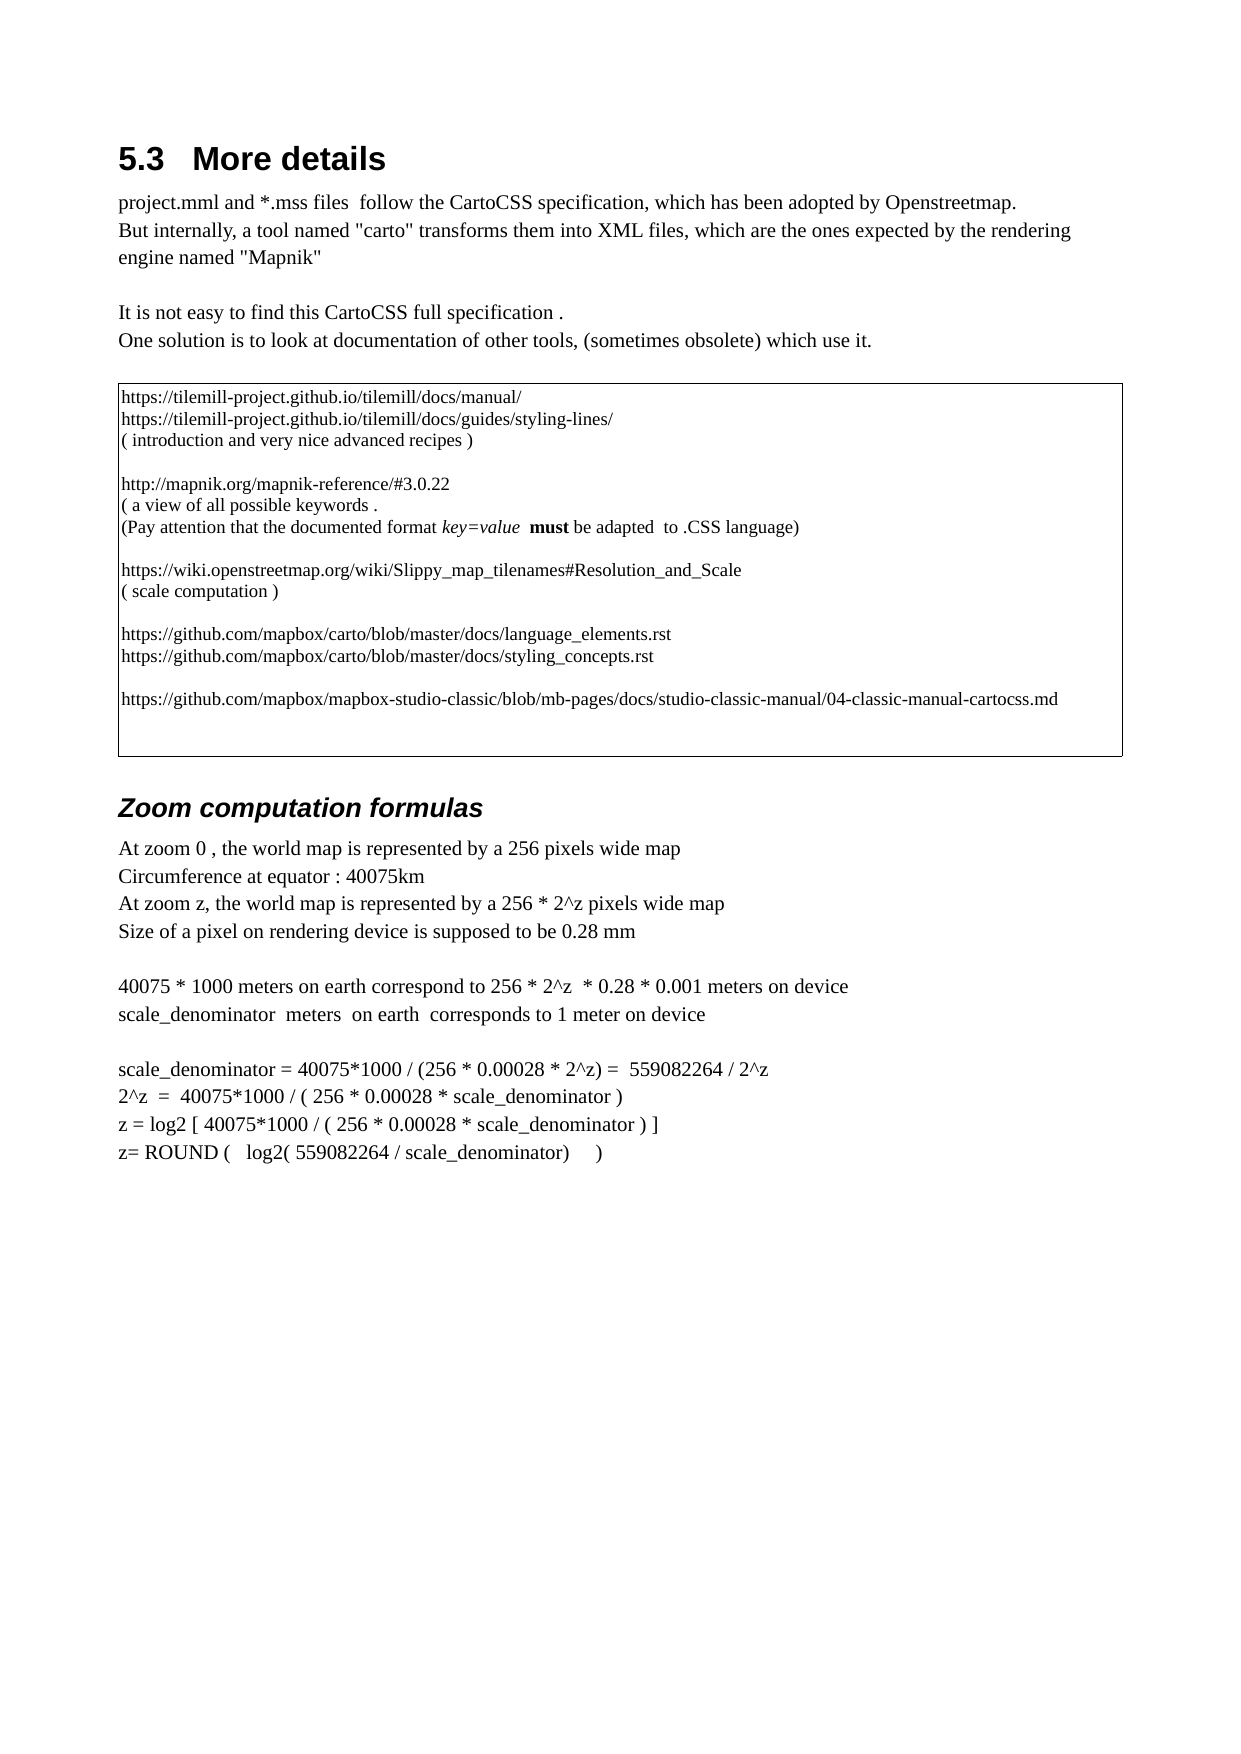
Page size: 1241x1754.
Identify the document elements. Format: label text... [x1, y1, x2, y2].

text z = log2 [ 40075*1000 / ( 256 * 0.00028 * scale_denominator ) ] [118, 1112, 1122, 1136]
subtitle More details [118, 139, 1122, 177]
subtitle Zoom computation formulas [118, 792, 1122, 823]
text scale_denominator = 40075*1000 / (256 * 0.00028 * 2^z) = 559082264 / 2^z [118, 1057, 1122, 1081]
text It is not easy to find this CartoCSS full specification . One solution is to look at documentation of other tools, (sometimes obsolete) which use it. [118, 300, 1122, 352]
text Circumference at equator : 40075km At zoom z, the world map is represented by a 256 * 2^z pixels wide map [118, 864, 1122, 915]
table_header https://tilemill-project.github.io/tilemill/docs/manual/ https://tilemill-project.github.io/tilemill/docs/guides/styling-lines/ ( introduction and very nice advanced recipes ) http://mapnik.org/mapnik-reference/#3.0.22 ( a view of all possible keywords . (Pay attention that the documented format key=value must be adapted to .CSS language) https://wiki.openstreetmap.org/wiki/Slippy_map_tilenames#Resolution_and_Scale ( scale computation ) https://github.com/mapbox/carto/blob/master/docs/language_elements.rst https://github.com/mapbox/carto/blob/master/docs/styling_concepts.rst https://github.com/mapbox/mapbox-studio-classic/blob/mb-pages/docs/studio-classic-manual/04-classic-manual-cartocss.md [119, 384, 1122, 756]
text scale_denominator meters on earth corresponds to 1 meter on device [118, 1002, 1122, 1026]
text 2^z = 40075*1000 / ( 256 * 0.00028 * scale_denominator ) [118, 1084, 1122, 1108]
text Size of a pixel on rendering device is supposed to be 0.28 mm [118, 919, 1122, 943]
text project.mml and *.mss files follow the CartoCSS specification, which has been adopted by Openstreetmap. [118, 190, 1122, 214]
text z= ROUND ( log2( 559082264 / scale_denominator) ) [118, 1140, 1122, 1164]
text But internally, a tool named "carto" transforms them into XML files, which are the ones expected by the rendering engine named "Mapnik" [118, 217, 1122, 269]
text 40075 * 1000 meters on earth correspond to 256 * 2^z * 0.28 * 0.001 meters on device [118, 974, 1122, 998]
text At zoom 0 , the world map is represented by a 256 pixels wide map [118, 836, 1122, 860]
